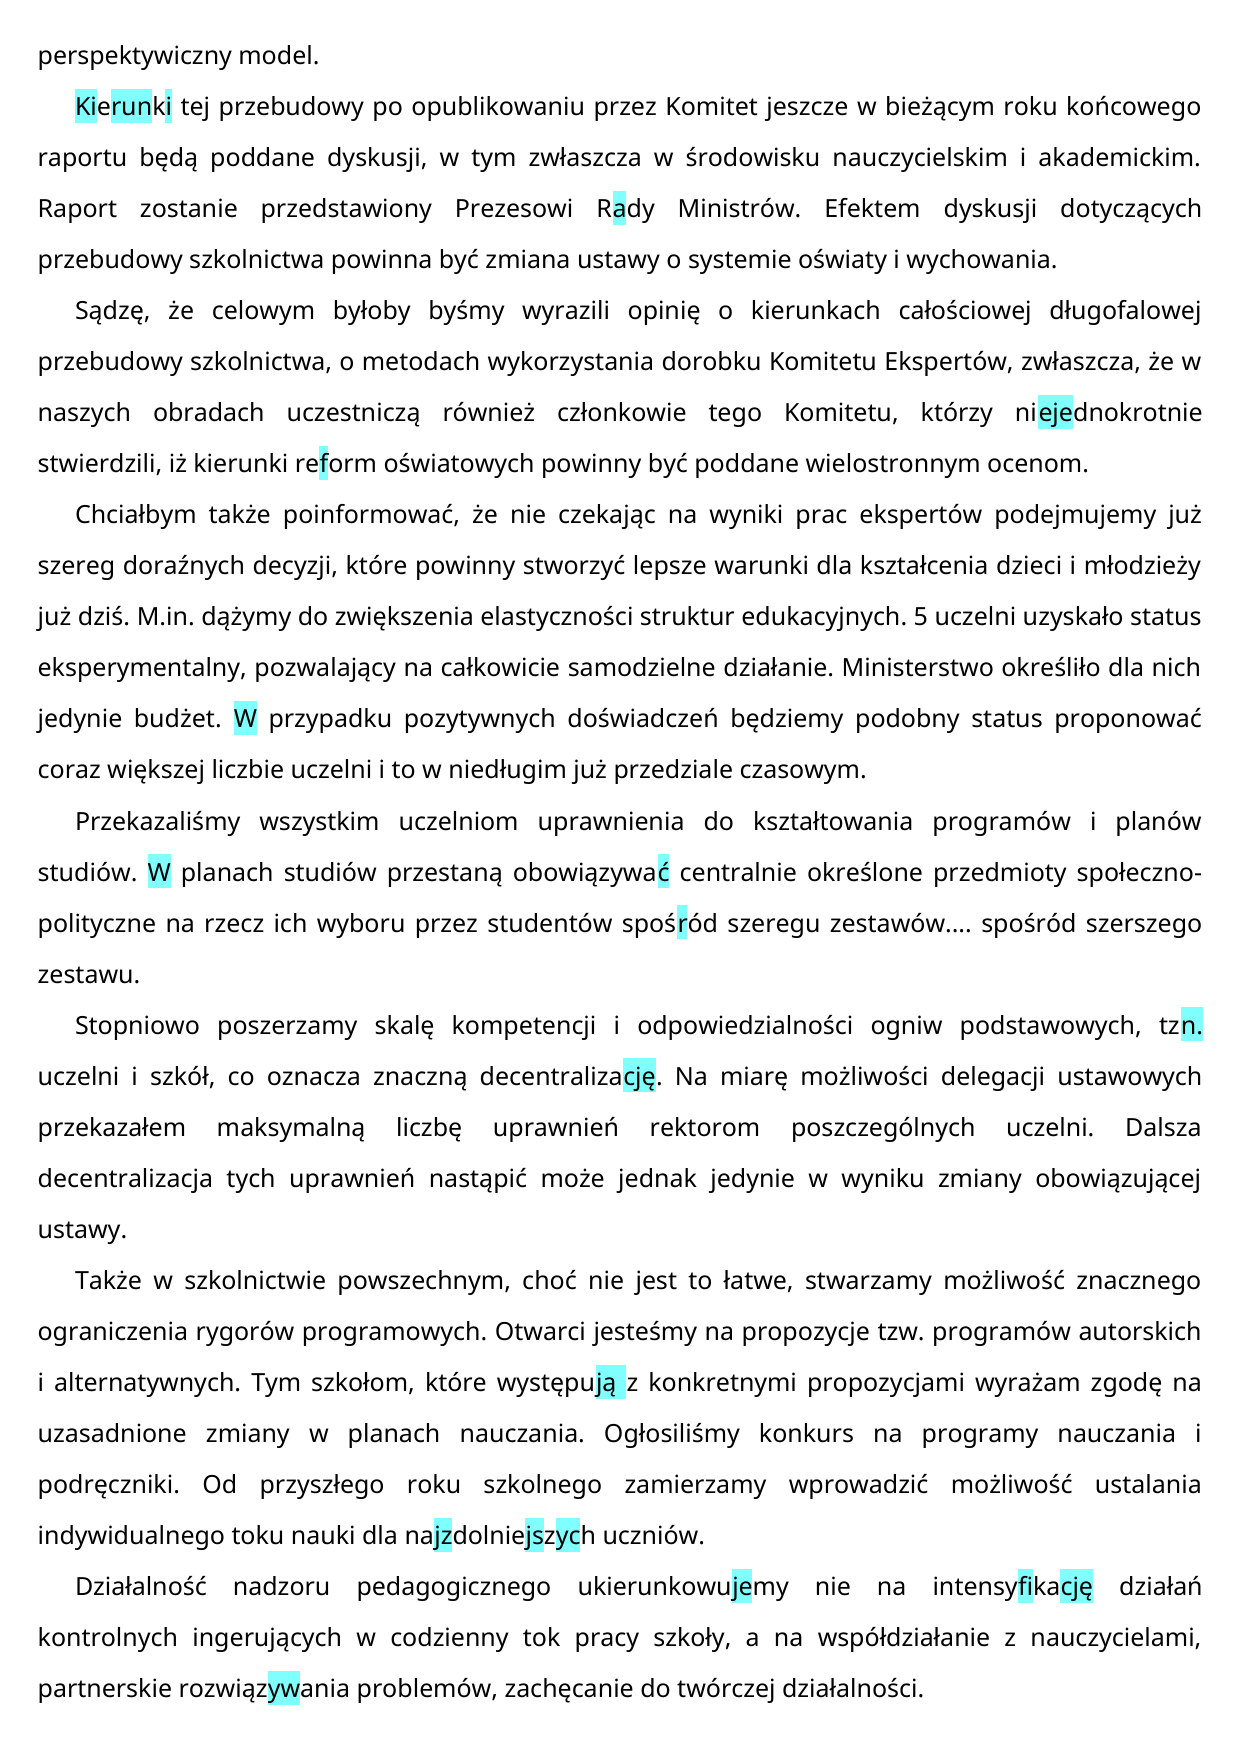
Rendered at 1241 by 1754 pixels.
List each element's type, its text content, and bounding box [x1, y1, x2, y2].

text Stopniowo poszerzamy skalę kompetencji i odpowiedzialności ogniw podstawowych, tzn. uczelni i szkół, co oznacza znaczną decentralizację. Na miarę możliwości delegacji ustawowych przekazałem maksymalną liczbę uprawnień rektorom poszczególnych uczelni. Dalsza decentralizacja tych uprawnień nastąpić może jednak jedynie w wyniku zmiany obowiązującej ustawy. [37, 1007, 1203, 1246]
text Sądzę, że celowym byłoby byśmy wyrazili opinię o kierunkach całościowej długofalowej przebudowy szkolnictwa, o metodach wykorzystania dorobku Komitetu Ekspertów, zwłaszcza, że w naszych obradach uczestniczą również członkowie tego Komitetu, którzy niejednokrotnie stwierdzili, iż kierunki reform oświatowych powinny być poddane wielostronnym ocenom. [37, 293, 1203, 480]
text Także w szkolnictwie powszechnym, choć nie jest to łatwe, stwarzamy możliwość znacznego ograniczenia rygorów programowych. Otwarci jesteśmy na propozycje tzw. programów autorskich i alternatywnych. Tym szkołom, które występują z konkretnymi propozycjami wyrażam zgodę na uzasadnione zmiany w planach nauczania. Ogłosiliśmy konkurs na programy nauczania i podręczniki. Od przyszłego roku szkolnego zamierzamy wprowadzić możliwość ustalania indywidualnego toku nauki dla najzdolniejszych uczniów. [37, 1262, 1203, 1552]
text Działalność nadzoru pedagogicznego ukierunkowujemy nie na intensyfikację działań kontrolnych ingerujących w codzienny tok pracy szkoły, a na współdziałanie z nauczycielami, partnerskie rozwiązywania problemów, zachęcanie do twórczej działalności. [37, 1569, 1203, 1705]
text Kierunki tej przebudowy po opublikowaniu przez Komitet jeszcze w bieżącym roku końcowego raportu będą poddane dyskusji, w tym zwłaszcza w środowisku nauczycielskim i akademickim. Raport zostanie przedstawiony Prezesowi Rady Ministrów. Efektem dyskusji dotyczących przebudowy szkolnictwa powinna być zmiana ustawy o systemie oświaty i wychowania. [37, 88, 1203, 276]
text Przekazaliśmy wszystkim uczelniom uprawnienia do kształtowania programów i planów studiów. W planach studiów przestaną obowiązywać centralnie określone przedmioty społeczno-polityczne na rzecz ich wyboru przez studentów spośród szeregu zestawów.... spośród szerszego zestawu. [37, 803, 1203, 990]
text perspektywiczny model. [37, 37, 1203, 72]
text Chciałbym także poinformować, że nie czekając na wyniki prac ekspertów podejmujemy już szereg doraźnych decyzji, które powinny stworzyć lepsze warunki dla kształcenia dzieci i młodzieży już dziś. M.in. dążymy do zwiększenia elastyczności struktur edukacyjnych. 5 uczelni uzyskało status eksperymentalny, pozwalający na całkowicie samodzielne działanie. Ministerstwo określiło dla nich jedynie budżet. W przypadku pozytywnych doświadczeń będziemy podobny status proponować coraz większej liczbie uczelni i to w niedługim już przedziale czasowym. [37, 497, 1203, 786]
